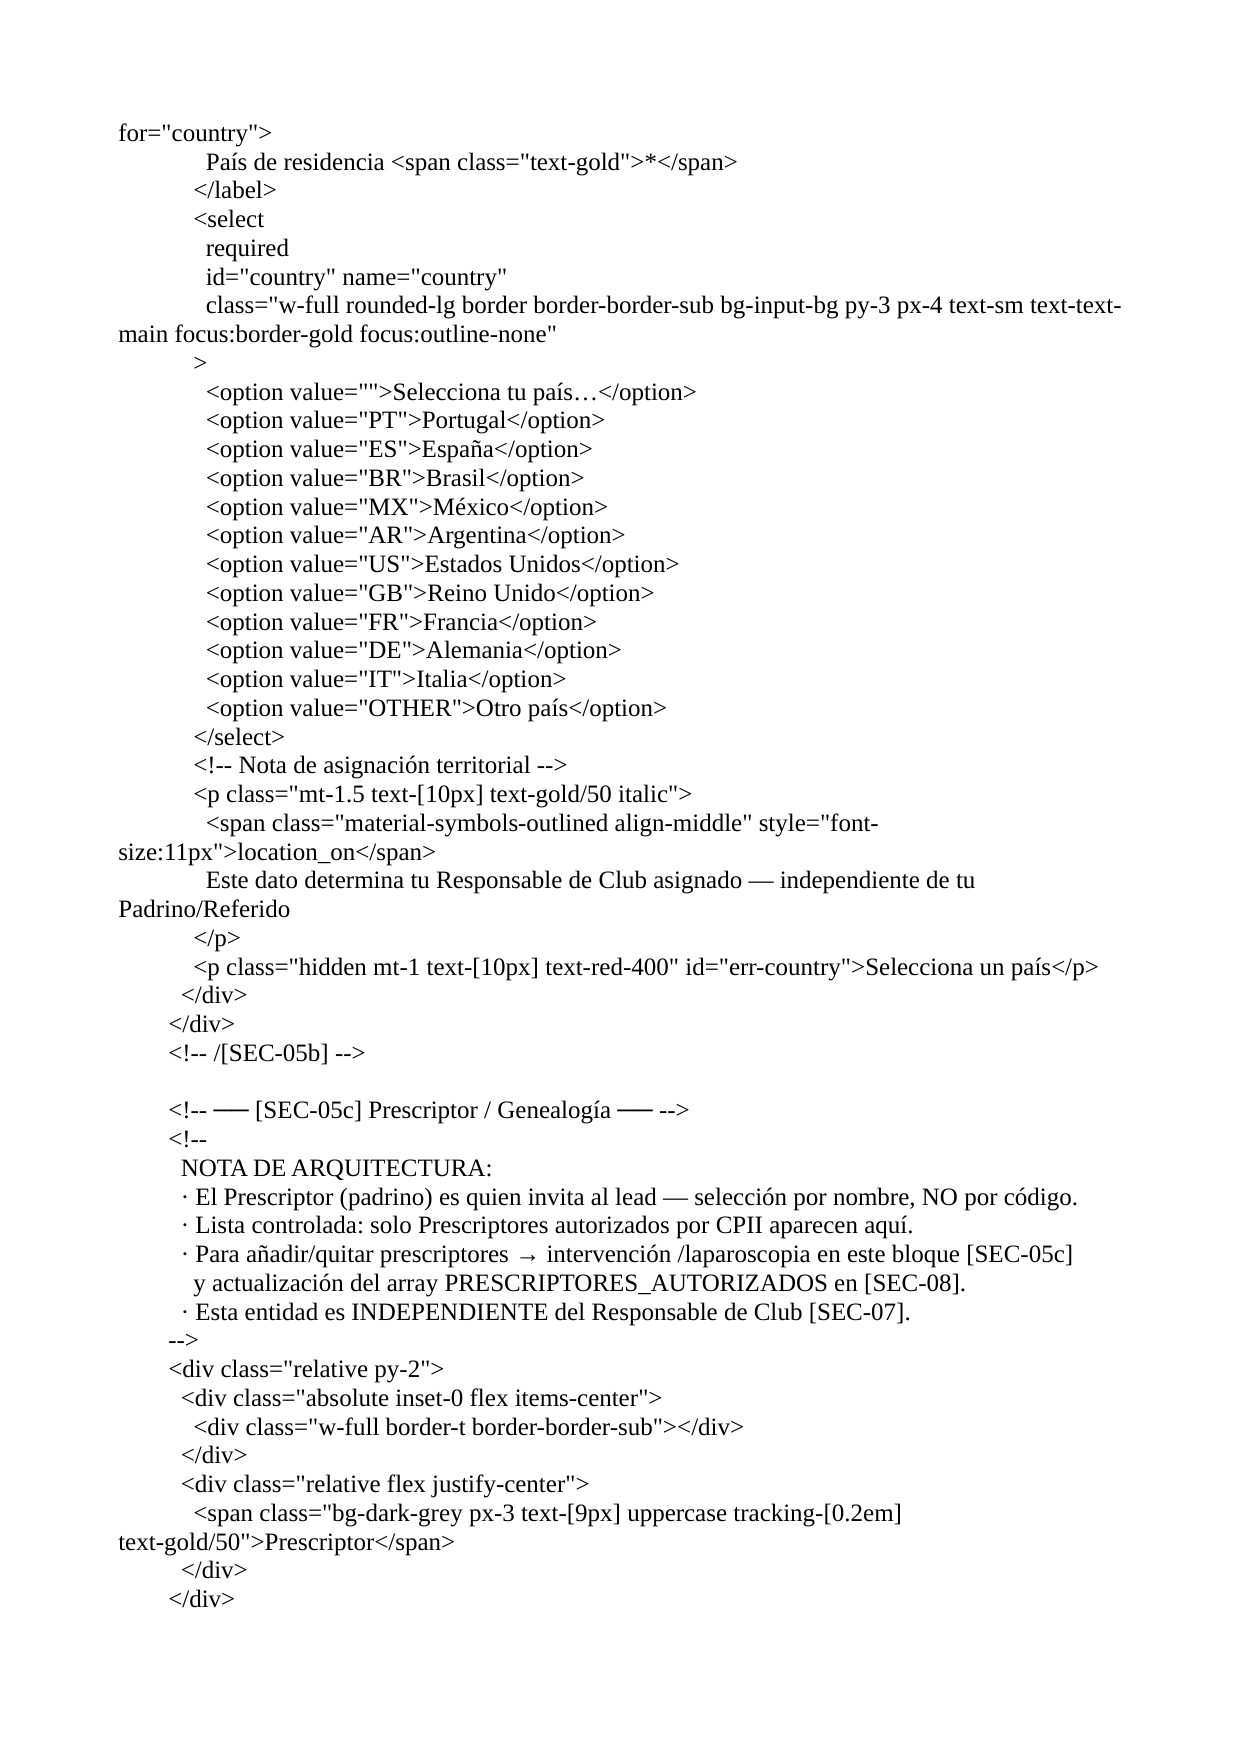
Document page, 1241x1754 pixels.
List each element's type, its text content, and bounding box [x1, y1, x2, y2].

table_cell for="country"> País de residencia <span class="text-gold">*</span> </label> <select required id="country" name="country" class="w-full rounded-lg border border-border-sub bg-input-bg py-3 px-4 text-sm text-text-main focus:border-gold focus:outline-none" > <option value="">Selecciona tu país…</option> <option value="PT">Portugal</option> <option value="ES">España</option> <option value="BR">Brasil</option> <option value="MX">México</option> <option value="AR">Argentina</option> <option value="US">Estados Unidos</option> <option value="GB">Reino Unido</option> <option value="FR">Francia</option> <option value="DE">Alemania</option> <option value="IT">Italia</option> <option value="OTHER">Otro país</option> </select> <!-- Nota de asignación territorial --> <p class="mt-1.5 text-[10px] text-gold/50 italic"> <span class="material-symbols-outlined align-middle" style="font-size:11px">location_on</span> Este dato determina tu Responsable de Club asignado — independiente de tu Padrino/Referido </p> <p class="hidden mt-1 text-[10px] text-red-400" id="err-country">Selecciona un país</p> </div> </div> <!-- /[SEC-05b] --> <!-- ── [SEC-05c] Prescriptor / Genealogía ── --> <!-- NOTA DE ARQUITECTURA: · El Prescriptor (padrino) es quien invita al lead — selección por nombre, NO por código. · Lista controlada: solo Prescriptores autorizados por CPII aparecen aquí. · Para añadir/quitar prescriptores → intervención /laparoscopia en este bloque [SEC-05c] y actualización del array PRESCRIPTORES_AUTORIZADOS en [SEC-08]. · Esta entidad es INDEPENDIENTE del Responsable de Club [SEC-07]. --> <div class="relative py-2"> <div class="absolute inset-0 flex items-center"> <div class="w-full border-t border-border-sub"></div> </div> <div class="relative flex justify-center"> <span class="bg-dark-grey px-3 text-[9px] uppercase tracking-[0.2em] text-gold/50">Prescriptor</span> </div> </div> [118, 118, 1122, 1613]
